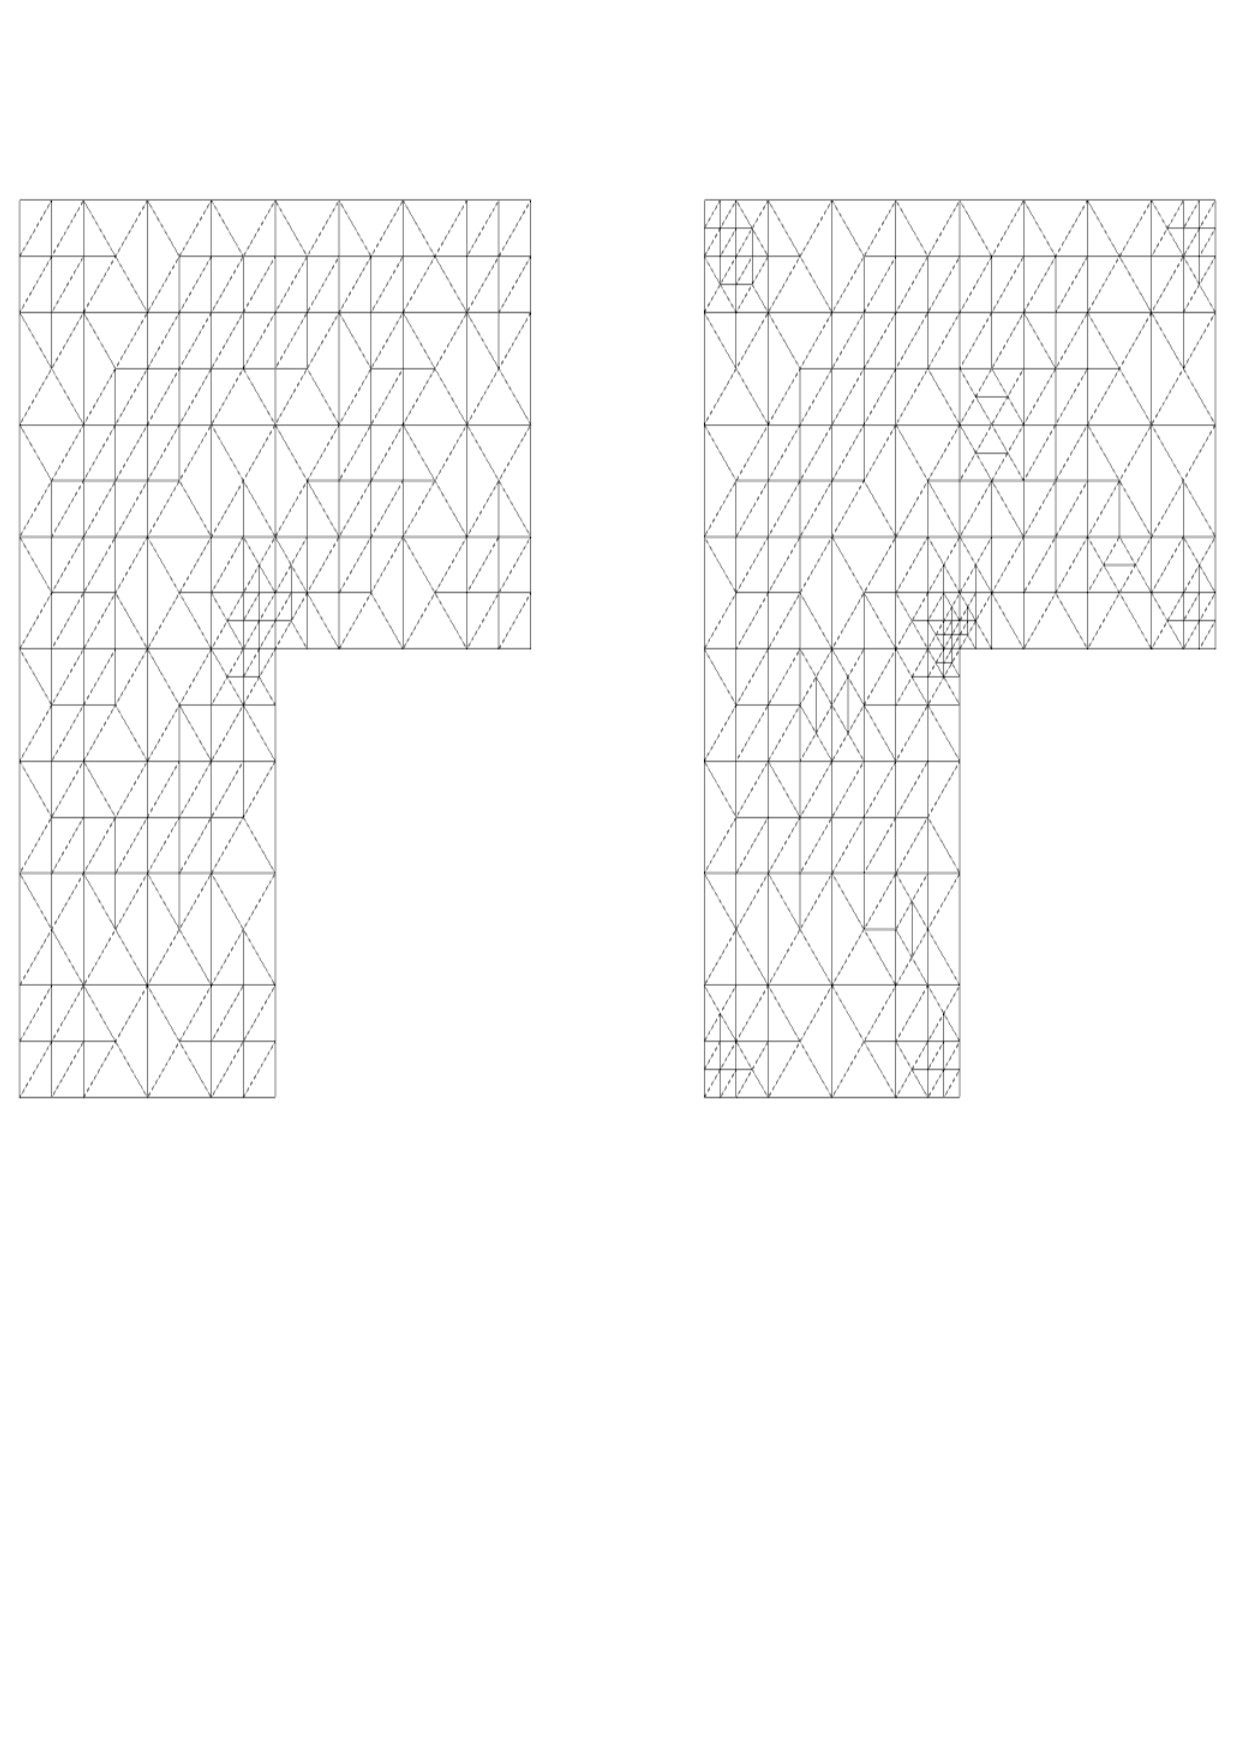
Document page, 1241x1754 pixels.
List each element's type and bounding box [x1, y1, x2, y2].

picture [0, 177, 1241, 1123]
